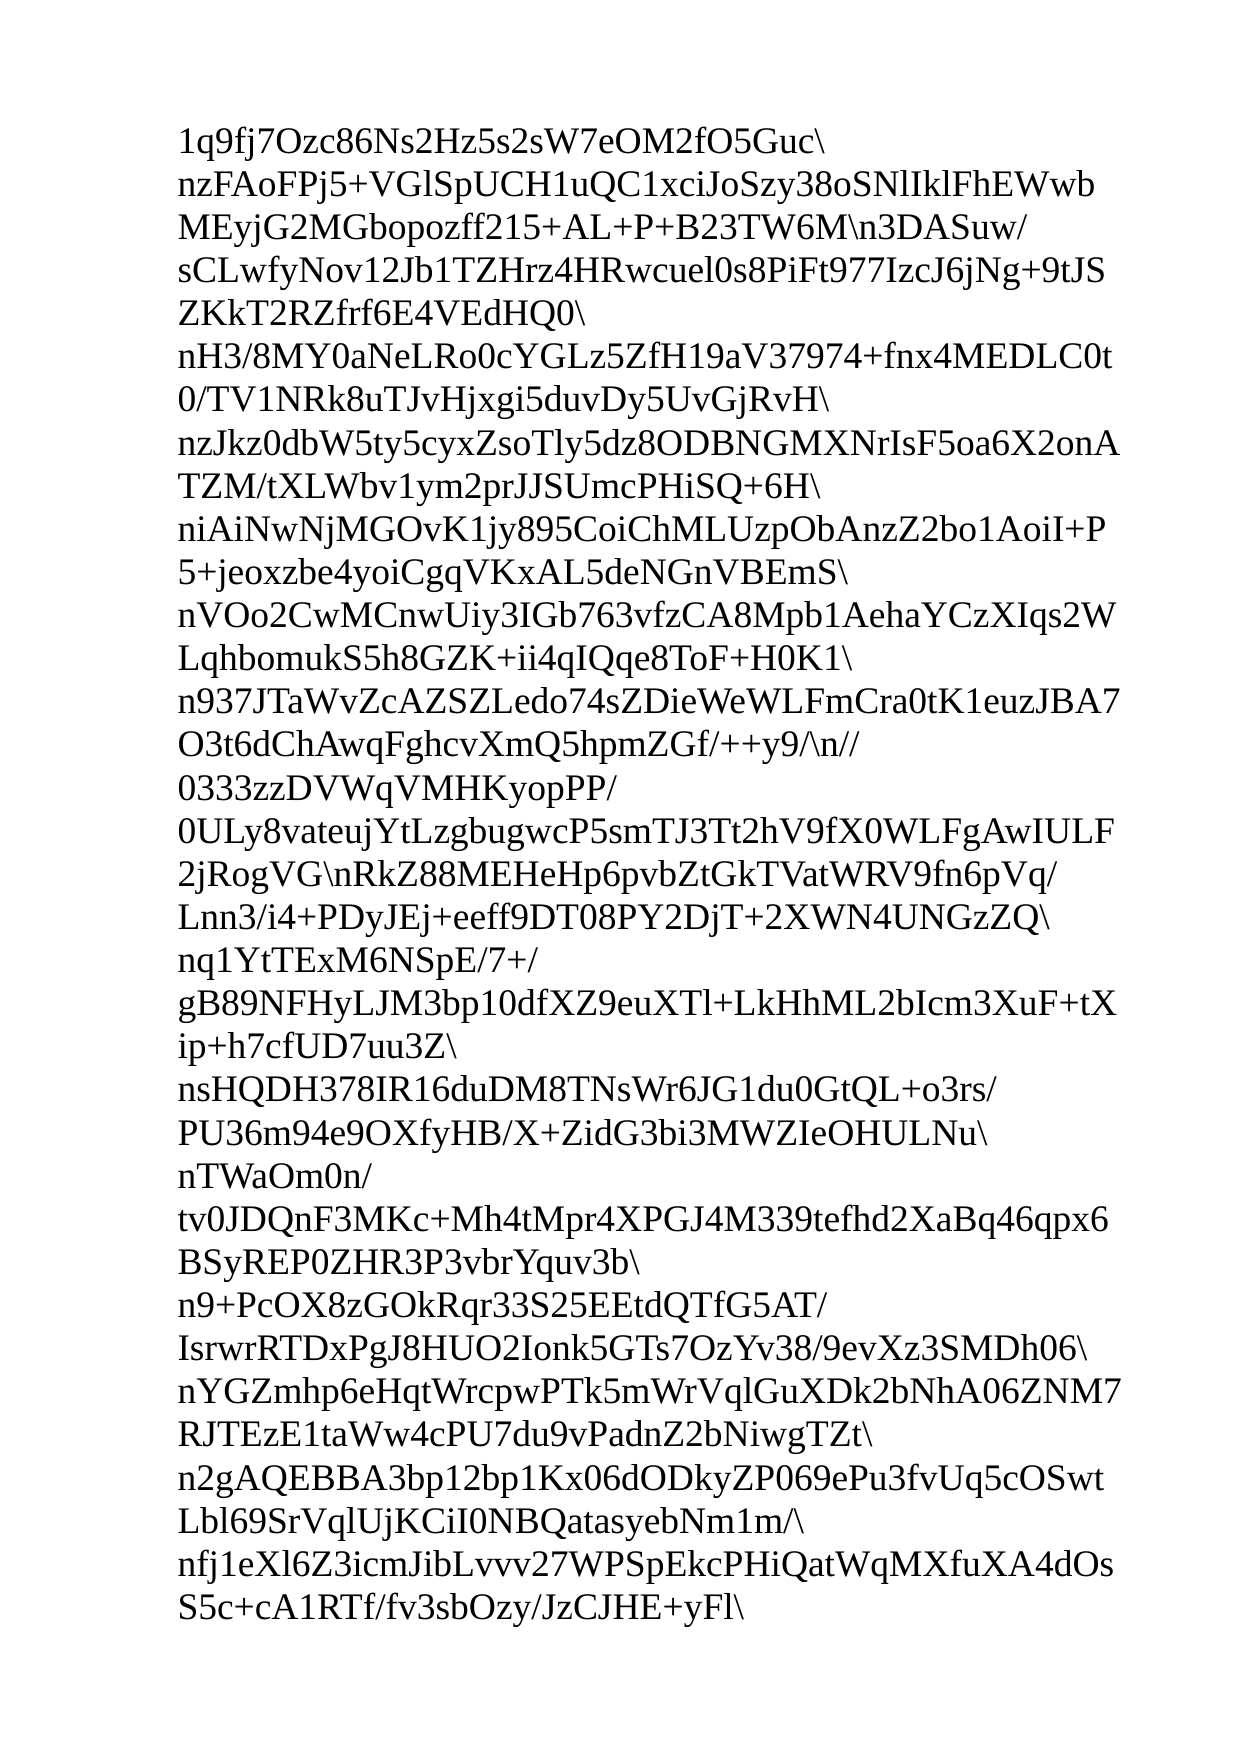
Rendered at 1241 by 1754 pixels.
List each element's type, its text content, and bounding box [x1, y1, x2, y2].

list 1q9fj7Ozc86Ns2Hz5s2sW7eOM2fO5Guc\nzFAoFPj5+VGlSpUCH1uQC1xciJoSzy38oSNlIklFhEWwbMEyjG2MGbopozff215+AL+P+B23TW6M\n3DASuw/sCLwfyNov12Jb1TZHrz4HRwcuel0s8PiFt977IzcJ6jNg+9tJSZKkT2RZfrf6E4VEdHQ0\nH3/8MY0aNeLRo0cYGLz5ZfH19aV37974+fnx4MEDLC0t0/TV1NRk8uTJvHjxgi5duvDy5UvGjRvH\nzJkz0dbW5ty5cyxZsoTly5dz8ODBNGMXNrIsF5oa6X2onATZM/tXLWbv1ym2prJJSUmcPHiSQ+6H\niAiNwNjMGOvK1jy895CoiChMLUzpObAnzZ2bo1AoiI+P5+jeoxzbe4yoiCgqVKxAL5deNGnVBEmS\nVOo2CwMCnwUiy3IGb763vfzCA8Mpb1AehaYCzXIqs2WLqhbomukS5h8GZK+ii4qIQqe8ToF+H0K1\n937JTaWvZcAZSZLedo74sZDieWeWLFmCra0tK1euzJBA7O3t6dChAwqFghcvXmQ5hpmZGf/++y9/\n//0333zzDVWqVMHKyopPP/0ULy8vateujYtLzgbugwcP5smTJ3Tt2hV9fX0WLFgAwIULF2jRogVG\nRkZ88MEHeHp6pvbZtGkTVatWRV9fn6pVq/Lnn3/i4+PDyJEj+eeff9DT08PY2DjT+2XWN4UNGzZQ\nq1YtTExM6NSpE/7+/gB89NFHyLJM3bp10dfXZ9euXTl+LkHhML2bIcm3XuF+tXip+h7cfUD7uu3Z\nsHQDH378IR16duDM8TNsWr6JG1du0GtQL+o3rs/PU36m94e9OXfyHB/X+ZidG3bi3MWZIeOHULNu\nTWaOm0n/tv0JDQnF3MKc+Mh4tMpr4XPGJ4M339tefhd2XaBq46qpx6BSyREP0ZHR3P3vbrYquv3b\n9+PcOX8zGOkRqr33S25EEtdQTfG5AT/IsrwrRTDxPgJ8HUO2Ionk5GTs7OzYv38/9evXz3SMDh06\nYGZmhp6eHqtWrcpwPTk5mWrVqlGuXDk2bNhA06ZNM7RJTEzE1taWw4cPU7du9vPadnZ2bNiwgTZt\n2gAQEBBA3bp12bp1Kx06dODkyZP069ePu3fvUq5cOSwtLbl69SrVqlUjKCiI0NBQatasyebNm1m/\nfj1eXl6Z3icmJibLvvv27WPSpEkcPHiQatWqMXfuXA4dOsS5c+cA1RTf/fv3sbOzy/JzCJHE+yFl\ [177, 118, 1122, 1627]
